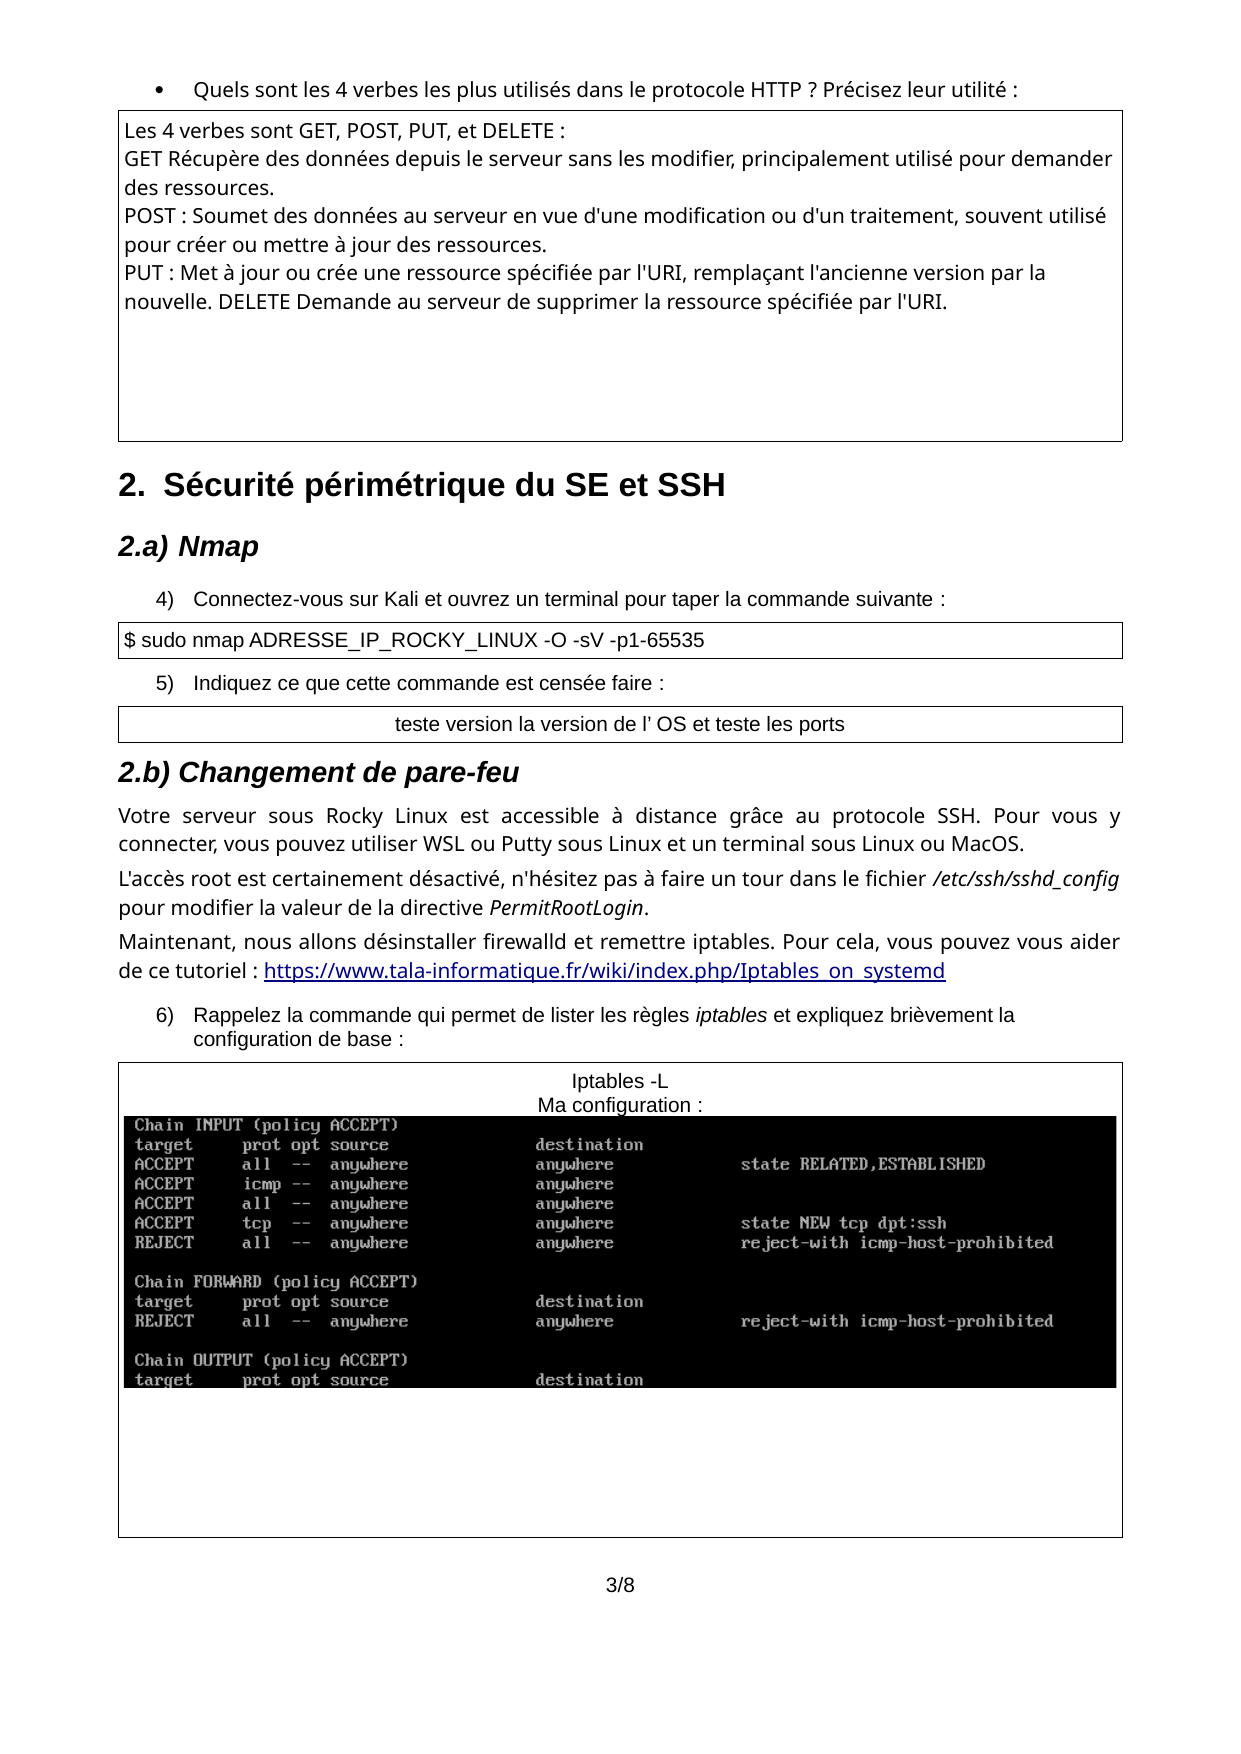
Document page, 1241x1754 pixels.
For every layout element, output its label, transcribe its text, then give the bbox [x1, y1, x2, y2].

list Rappelez la commande qui permet de lister les règles iptables et expliquez brièvement la configuration de base : [156, 1003, 1122, 1051]
list Indiquez ce que cette commande est censée faire : [156, 670, 1122, 694]
table_header Iptables -L Ma configuration : [119, 1063, 1122, 1537]
table_header teste version la version de l’ OS et teste les ports [119, 707, 1122, 742]
text Votre serveur sous Rocky Linux est accessible à distance grâce au protocole SSH. Pour vous y connecter, vous pouvez utiliser WSL ou Putty sous Linux et un terminal sous Linux ou MacOS. [118, 801, 1122, 858]
text L'accès root est certainement désactivé, n'hésitez pas à faire un tour dans le fichier /etc/ssh/sshd_config pour modifier la valeur de la directive PermitRootLogin. [118, 864, 1122, 921]
subtitle Nmap [118, 529, 1122, 562]
list Connectez-vous sur Kali et ouvrez un terminal pour taper la commande suivante : [156, 586, 1122, 610]
table_header $ sudo nmap ADRESSE_IP_ROCKY_LINUX -O -sV -p1-65535 [119, 623, 1122, 658]
subtitle Sécurité périmétrique du SE et SSH [118, 465, 1122, 504]
text Maintenant, nous allons désinstaller firewalld et remettre iptables. Pour cela, vous pouvez vous aider de ce tutoriel : https://www.tala-informatique.fr/wiki/index.php/Iptables_on_systemd [118, 927, 1122, 984]
list Quels sont les 4 verbes les plus utilisés dans le protocole HTTP ? Précisez leur utilité : [156, 75, 1122, 103]
subtitle Changement de pare-feu [118, 755, 1122, 788]
table_header Les 4 verbes sont GET, POST, PUT, et DELETE : GET Récupère des données depuis le serveur sans les modifier, principalement utilisé pour demander des ressources. POST : Soumet des données au serveur en vue d'une modification ou d'un traitement, souvent utilisé pour créer ou mettre à jour des ressources. PUT : Met à jour ou crée une ressource spécifiée par l'URI, remplaçant l'ancienne version par la nouvelle. DELETE Demande au serveur de supprimer la ressource spécifiée par l'URI. [119, 111, 1122, 441]
